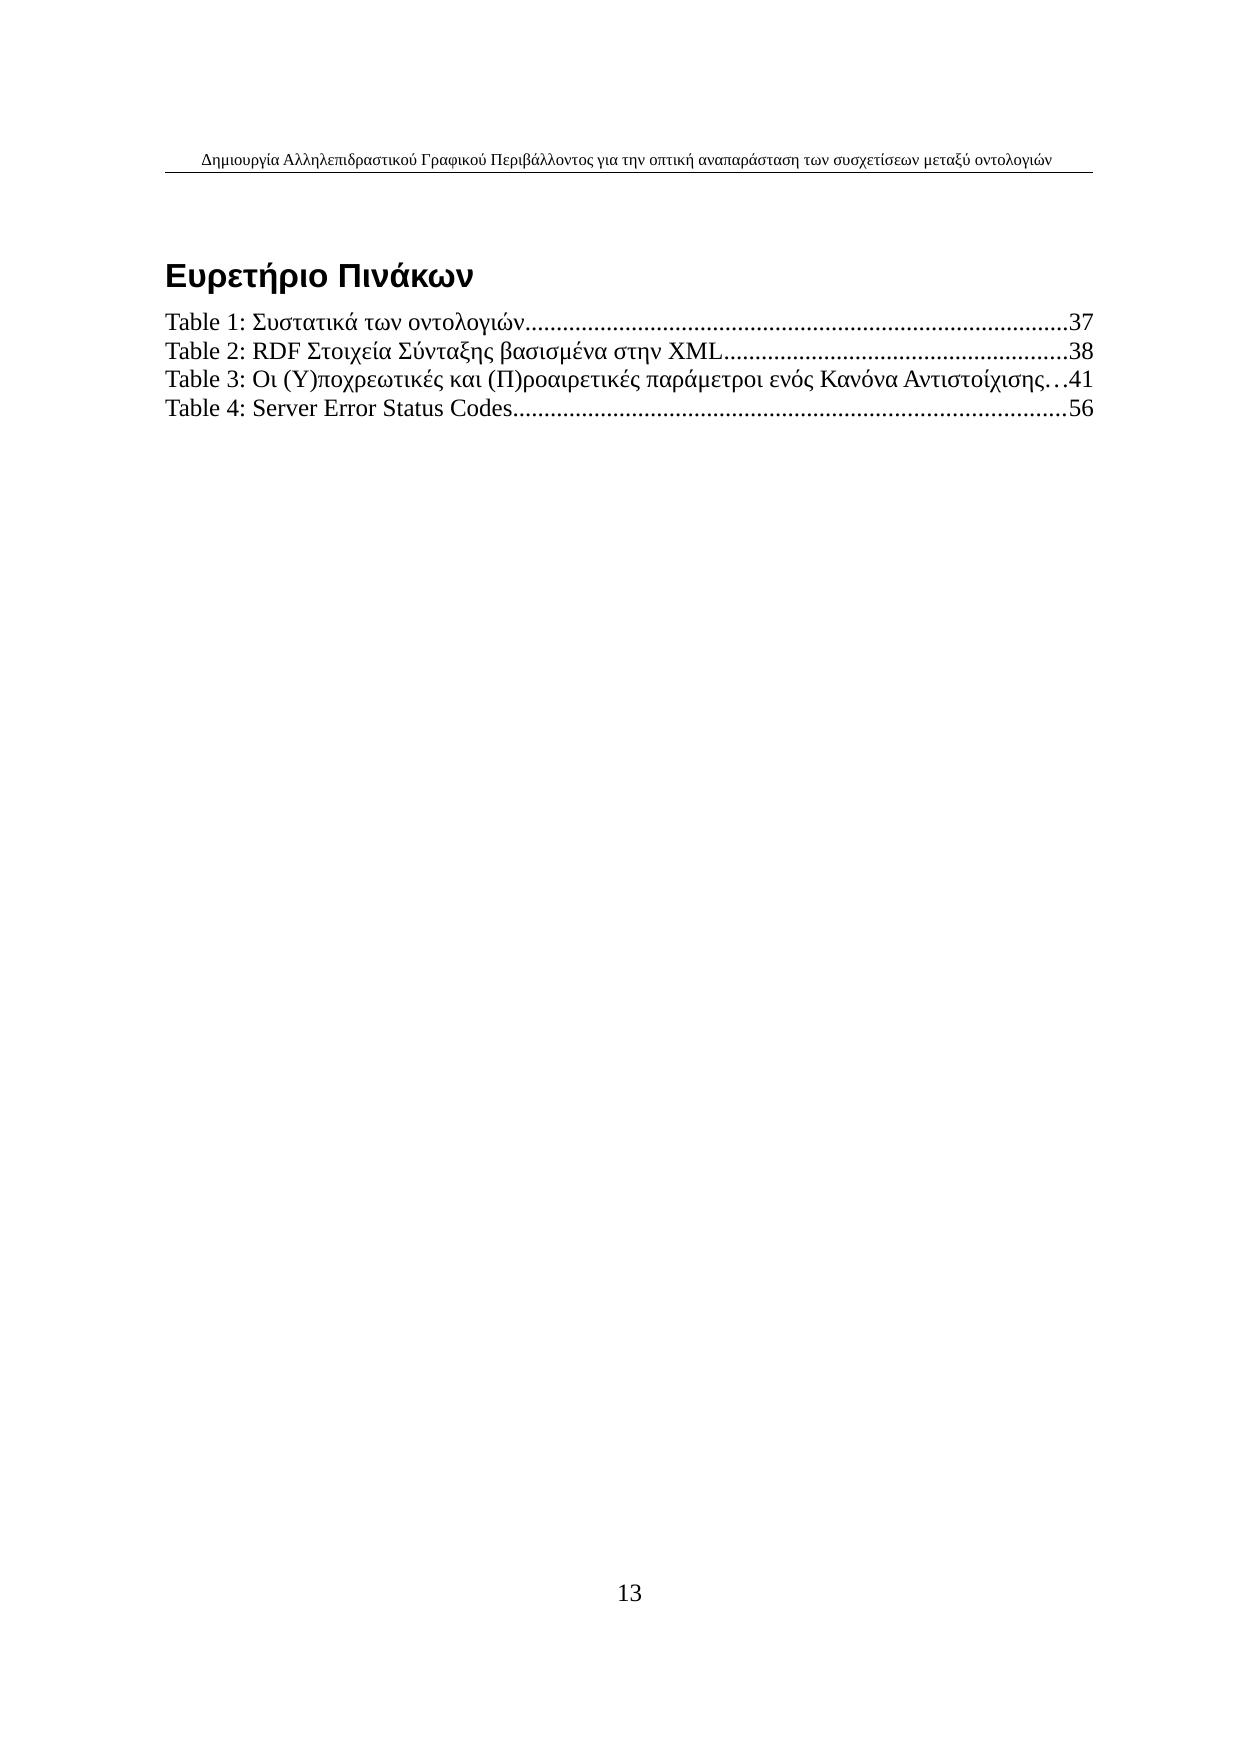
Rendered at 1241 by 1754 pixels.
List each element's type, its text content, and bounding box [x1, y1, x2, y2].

subtitle Ευρετήριο Πινάκων [165, 256, 1093, 294]
text Table 1: Συστατικά των οντολογιών 37 [165, 307, 1093, 336]
text Table 3: Οι (Υ)ποχρεωτικές και (Π)ροαιρετικές παράμετροι ενός Κανόνα Αντιστοίχισης 41 [165, 364, 1093, 393]
text Table 4: Server Error Status Codes 56 [165, 393, 1093, 422]
text Table 2: RDF Στοιχεία Σύνταξης βασισμένα στην XML 38 [165, 336, 1093, 364]
